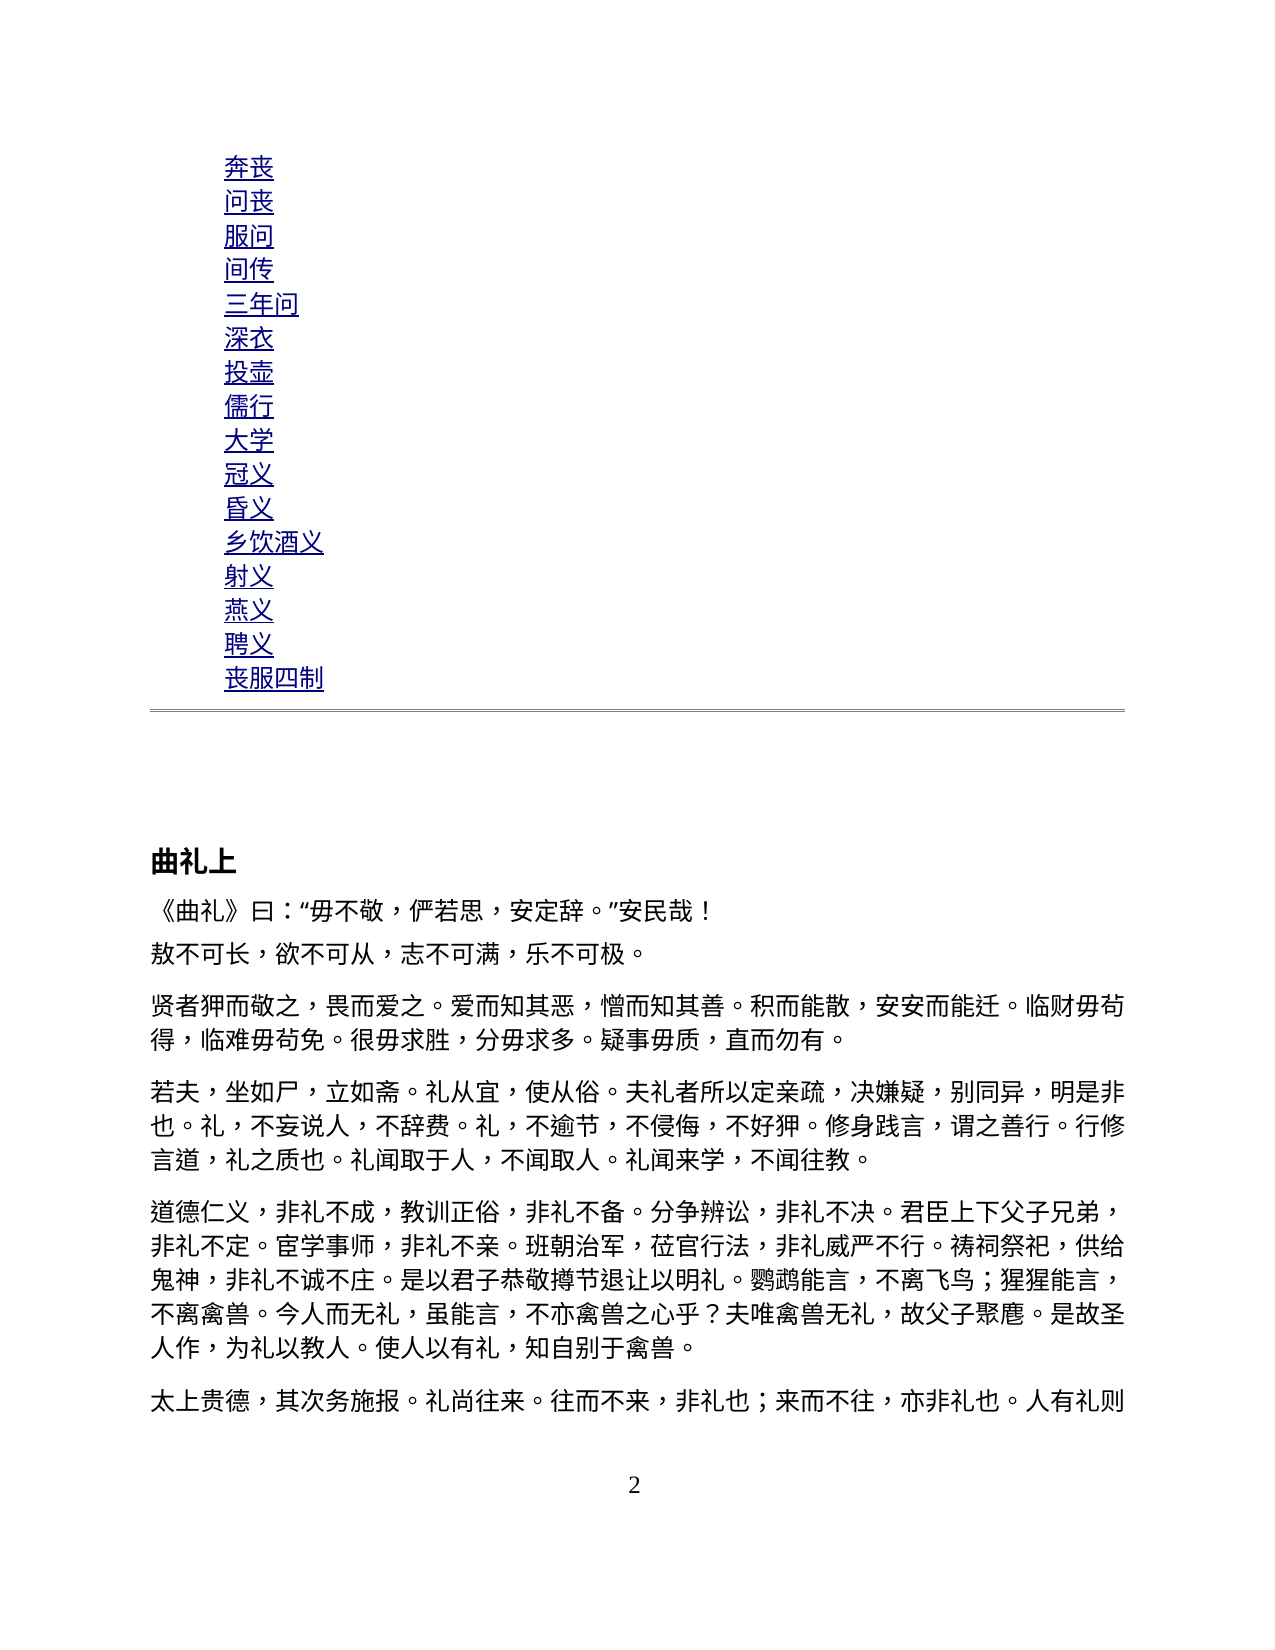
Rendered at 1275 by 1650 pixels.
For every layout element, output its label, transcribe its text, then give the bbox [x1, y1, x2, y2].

text 《曲礼》曰：“毋不敬，俨若思，安定辞。”安民哉！ [150, 894, 1125, 928]
text 道德仁义，非礼不成，教训正俗，非礼不备。分争辨讼，非礼不决。君臣上下父子兄弟，非礼不定。宦学事师，非礼不亲。班朝治军，莅官行法，非礼威严不行。祷祠祭祀，供给鬼神，非礼不诚不庄。是以君子恭敬撙节退让以明礼。鹦鹉能言，不离飞鸟；猩猩能言，不离禽兽。今人而无礼，虽能言，不亦禽兽之心乎？夫唯禽兽无礼，故父子聚麀。是故圣人作，为礼以教人。使人以有礼，知自别于禽兽。 [150, 1195, 1125, 1365]
subtitle 曲礼上 [150, 842, 1125, 881]
text 敖不可长，欲不可从，志不可满，乐不可极。 [150, 937, 1125, 971]
text 奔丧 问丧 服问 间传 三年问 深衣 投壶 儒行 大学 冠义 昏义 乡饮酒义 射义 燕义 聘义 丧服四制 [150, 150, 1125, 695]
text 太上贵德，其次务施报。礼尚往来。往而不来，非礼也；来而不往，亦非礼也。人有礼则 [150, 1383, 1125, 1417]
text 若夫，坐如尸，立如斋。礼从宜，使从俗。夫礼者所以定亲疏，决嫌疑，别同异，明是非也。礼，不妄说人，不辞费。礼，不逾节，不侵侮，不好狎。修身践言，谓之善行。行修言道，礼之质也。礼闻取于人，不闻取人。礼闻来学，不闻往教。 [150, 1075, 1125, 1177]
text 贤者狎而敬之，畏而爱之。爱而知其恶，憎而知其善。积而能散，安安而能迁。临财毋茍得，临难毋茍免。很毋求胜，分毋求多。疑事毋质，直而勿有。 [150, 989, 1125, 1057]
